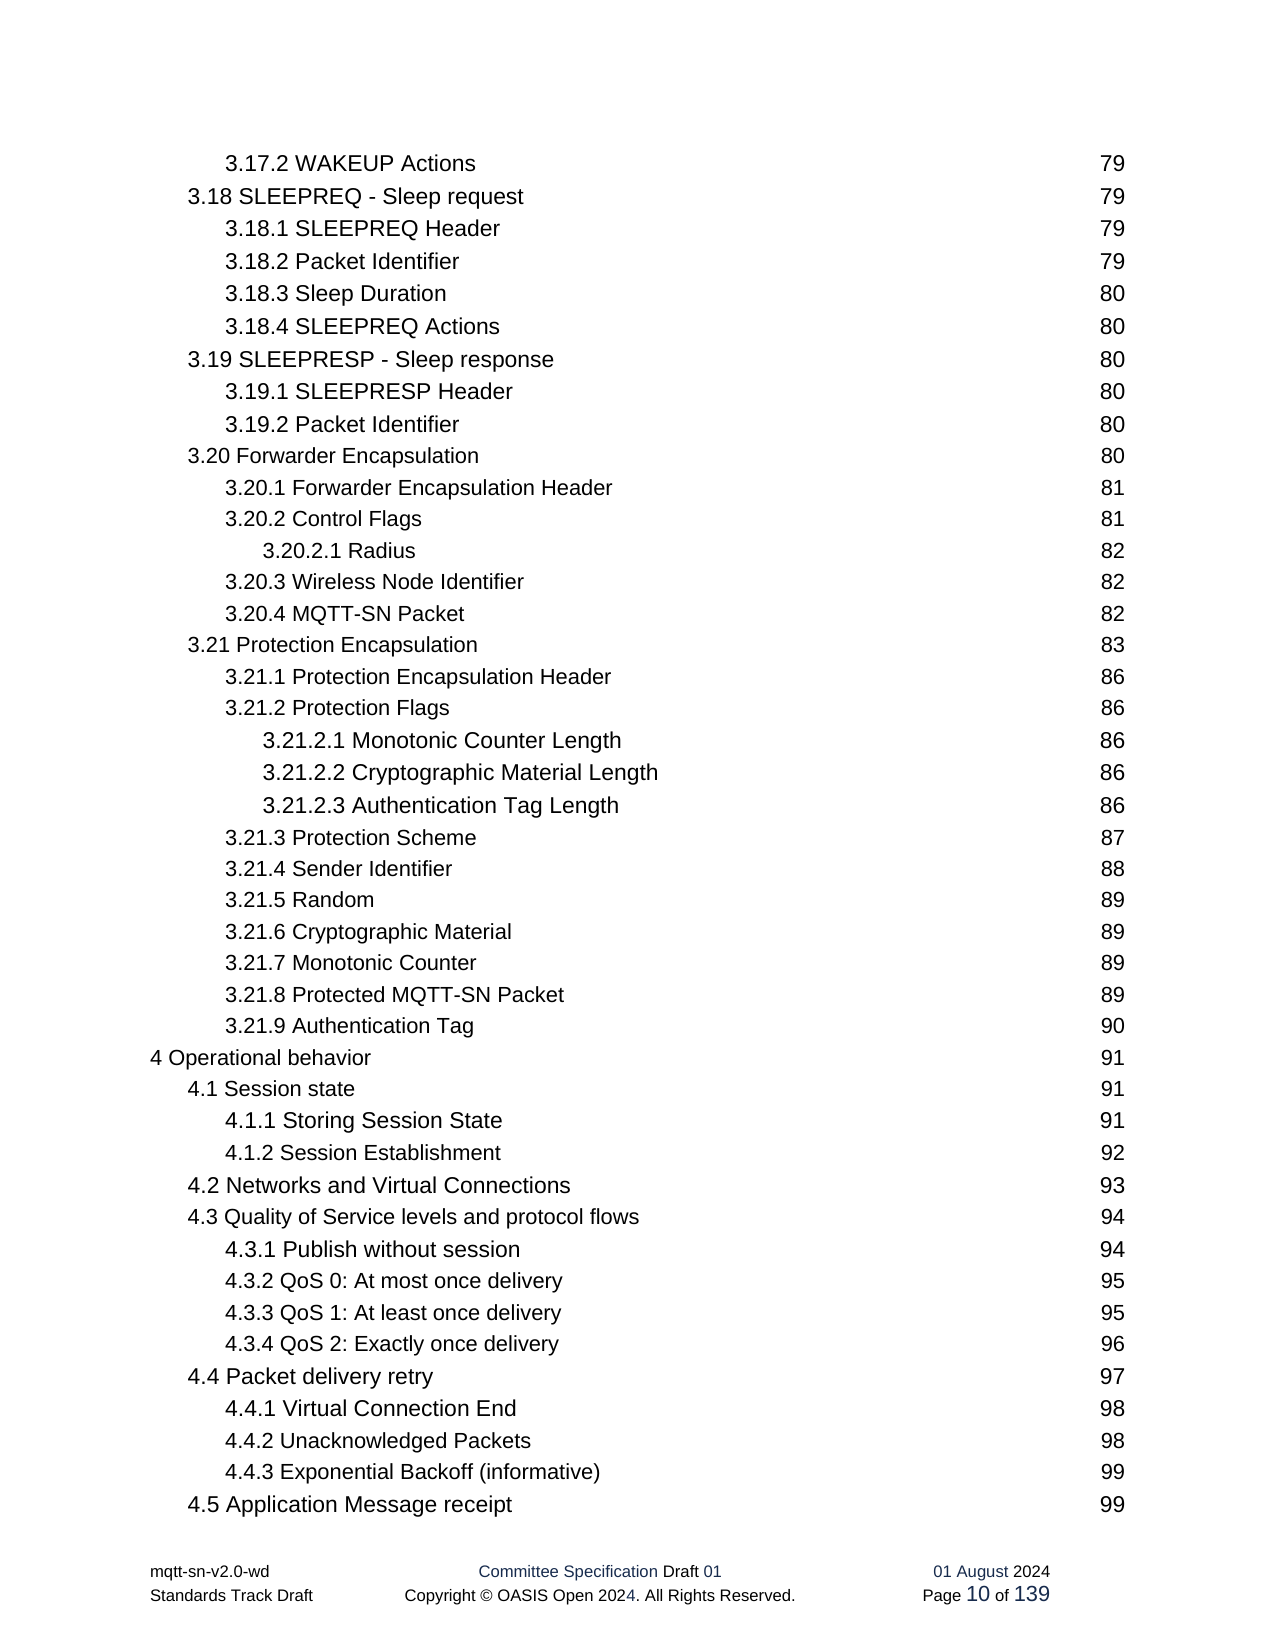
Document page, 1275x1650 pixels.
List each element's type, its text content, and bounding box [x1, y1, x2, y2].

text 3.21.2 Protection Flags 86 [225, 695, 1125, 720]
text 4.4.2 Unacknowledged Packets 98 [225, 1428, 1125, 1453]
text 3.21.2.3 Authentication Tag Length 86 [262, 792, 1125, 818]
text 4.3.4 QoS 2: Exactly once delivery 96 [225, 1331, 1125, 1356]
text 3.20.4 MQTT-SN Packet 82 [225, 601, 1125, 626]
text 3.21.7 Monotonic Counter 89 [225, 950, 1125, 975]
text 3.21.8 Protected MQTT-SN Packet 89 [225, 982, 1125, 1007]
text 4.3 Quality of Service levels and protocol flows 94 [187, 1204, 1125, 1229]
text 3.20.3 Wireless Node Identifier 82 [225, 569, 1125, 594]
text 3.19.2 Packet Identifier 80 [225, 411, 1125, 437]
text 4.1.2 Session Establishment 92 [225, 1140, 1125, 1165]
text 4.1 Session state 91 [187, 1076, 1125, 1101]
text 3.20.2.1 Radius 82 [262, 538, 1125, 563]
text 4.2 Networks and Virtual Connections 93 [187, 1172, 1125, 1198]
text 3.18.3 Sleep Duration 80 [225, 280, 1125, 307]
text 3.20 Forwarder Encapsulation 80 [187, 443, 1125, 469]
text 3.21.2.1 Monotonic Counter Length 86 [262, 727, 1125, 753]
text 3.21.3 Protection Scheme 87 [225, 824, 1125, 849]
text 3.18 SLEEPREQ - Sleep request 79 [187, 183, 1125, 209]
text 3.19.1 SLEEPRESP Header 80 [225, 378, 1125, 404]
text 3.21 Protection Encapsulation 83 [187, 632, 1125, 657]
text 3.21.9 Authentication Tag 90 [225, 1013, 1125, 1038]
text 4.4 Packet delivery retry 97 [187, 1363, 1125, 1389]
text 4.3.3 QoS 1: At least once delivery 95 [225, 1300, 1125, 1325]
text 3.21.2.2 Cryptographic Material Length 86 [262, 759, 1125, 786]
text 3.18.4 SLEEPREQ Actions 80 [225, 313, 1125, 339]
text 3.19 SLEEPRESP - Sleep response 80 [187, 346, 1125, 372]
text 4.3.2 QoS 0: At most once delivery 95 [225, 1268, 1125, 1293]
text 4.1.1 Storing Session State 91 [225, 1107, 1125, 1134]
text 4.5 Application Message receipt 99 [187, 1491, 1125, 1517]
text 3.21.6 Cryptographic Material 89 [225, 919, 1125, 944]
text 3.17.2 WAKEUP Actions 79 [225, 150, 1125, 176]
text 3.21.1 Protection Encapsulation Header 86 [225, 664, 1125, 689]
text 3.20.2 Control Flags 81 [225, 506, 1125, 532]
text 3.21.4 Sender Identifier 88 [225, 856, 1125, 881]
text 3.18.1 SLEEPREQ Header 79 [225, 215, 1125, 242]
text 4 Operational behavior 91 [150, 1044, 1125, 1070]
text 3.21.5 Random 89 [225, 887, 1125, 912]
text 4.4.3 Exponential Backoff (informative) 99 [225, 1459, 1125, 1484]
text 4.3.1 Publish without session 94 [225, 1236, 1125, 1262]
text 3.18.2 Packet Identifier 79 [225, 248, 1125, 274]
text 3.20.1 Forwarder Encapsulation Header 81 [225, 475, 1125, 500]
text 4.4.1 Virtual Connection End 98 [225, 1395, 1125, 1422]
